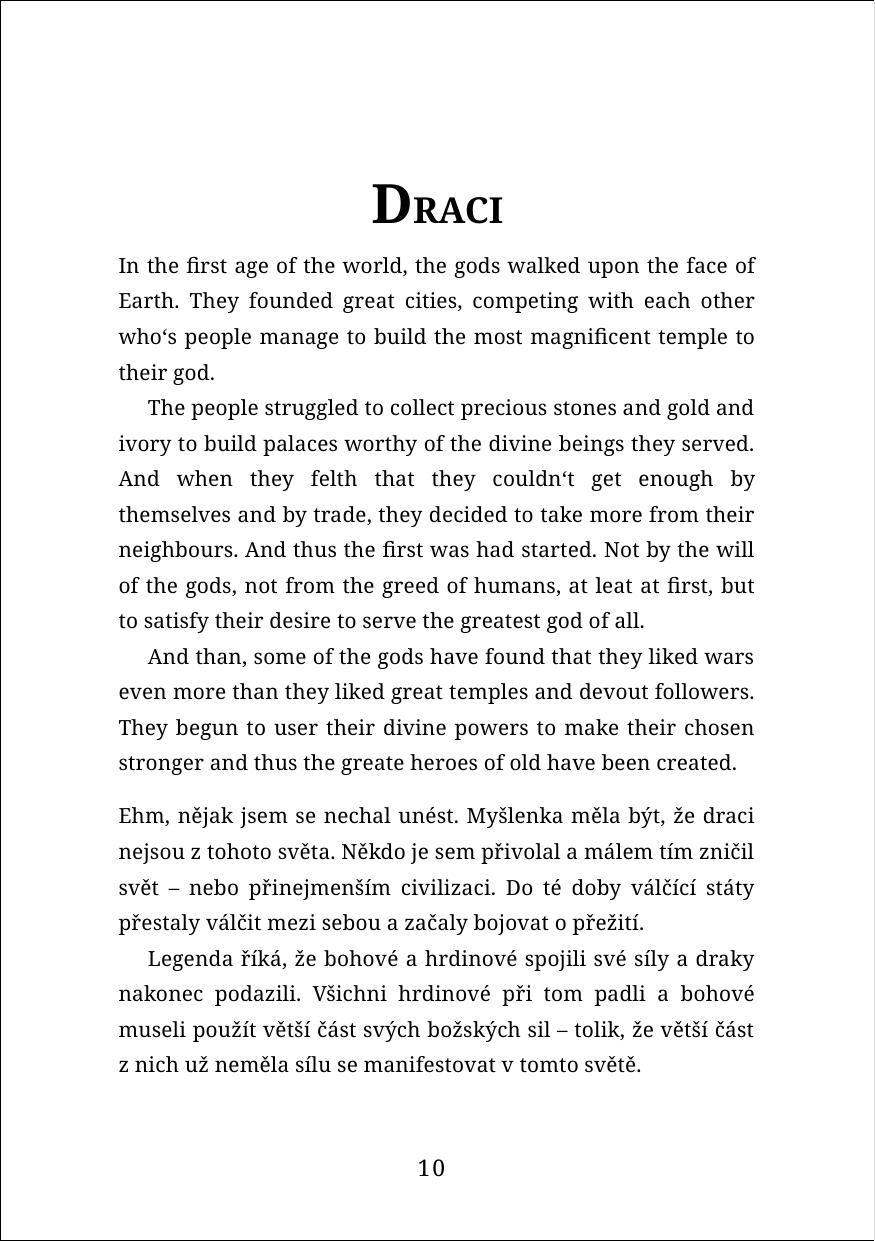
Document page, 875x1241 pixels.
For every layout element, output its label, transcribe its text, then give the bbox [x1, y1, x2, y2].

subtitle Draci [118, 166, 756, 239]
text Ehm, nějak jsem se nechal unést. Myšlenka měla být, že draci nejsou z tohoto světa. Někdo je sem přivolal a málem tím zničil svět – nebo přinejmenším civilizaci. Do té doby válčící státy přestaly válčit mezi sebou a začaly bojovat o přežití. Legenda říká, že bohové a hrdinové spojili své síly a draky nakonec podazili. Všichni hrdinové při tom padli a bohové museli použít větší část svých božských sil – tolik, že větší část z nich už neměla sílu se manifestovat v tomto světě. [118, 802, 756, 1079]
text In the first age of the world, the gods walked upon the face of Earth. They founded great cities, competing with each other who‘s people manage to build the most magnificent temple to their god. The people struggled to collect precious stones and gold and ivory to build palaces worthy of the divine beings they served. And when they felth that they couldn‘t get enough by themselves and by trade, they decided to take more from their neighbours. And thus the first was had started. Not by the will of the gods, not from the greed of humans, at leat at first, but to satisfy their desire to serve the greatest god of all. And than, some of the gods have found that they liked wars even more than they liked great temples and devout followers. They begun to user their divine powers to make their chosen stronger and thus the greate heroes of old have been created. [118, 251, 756, 777]
